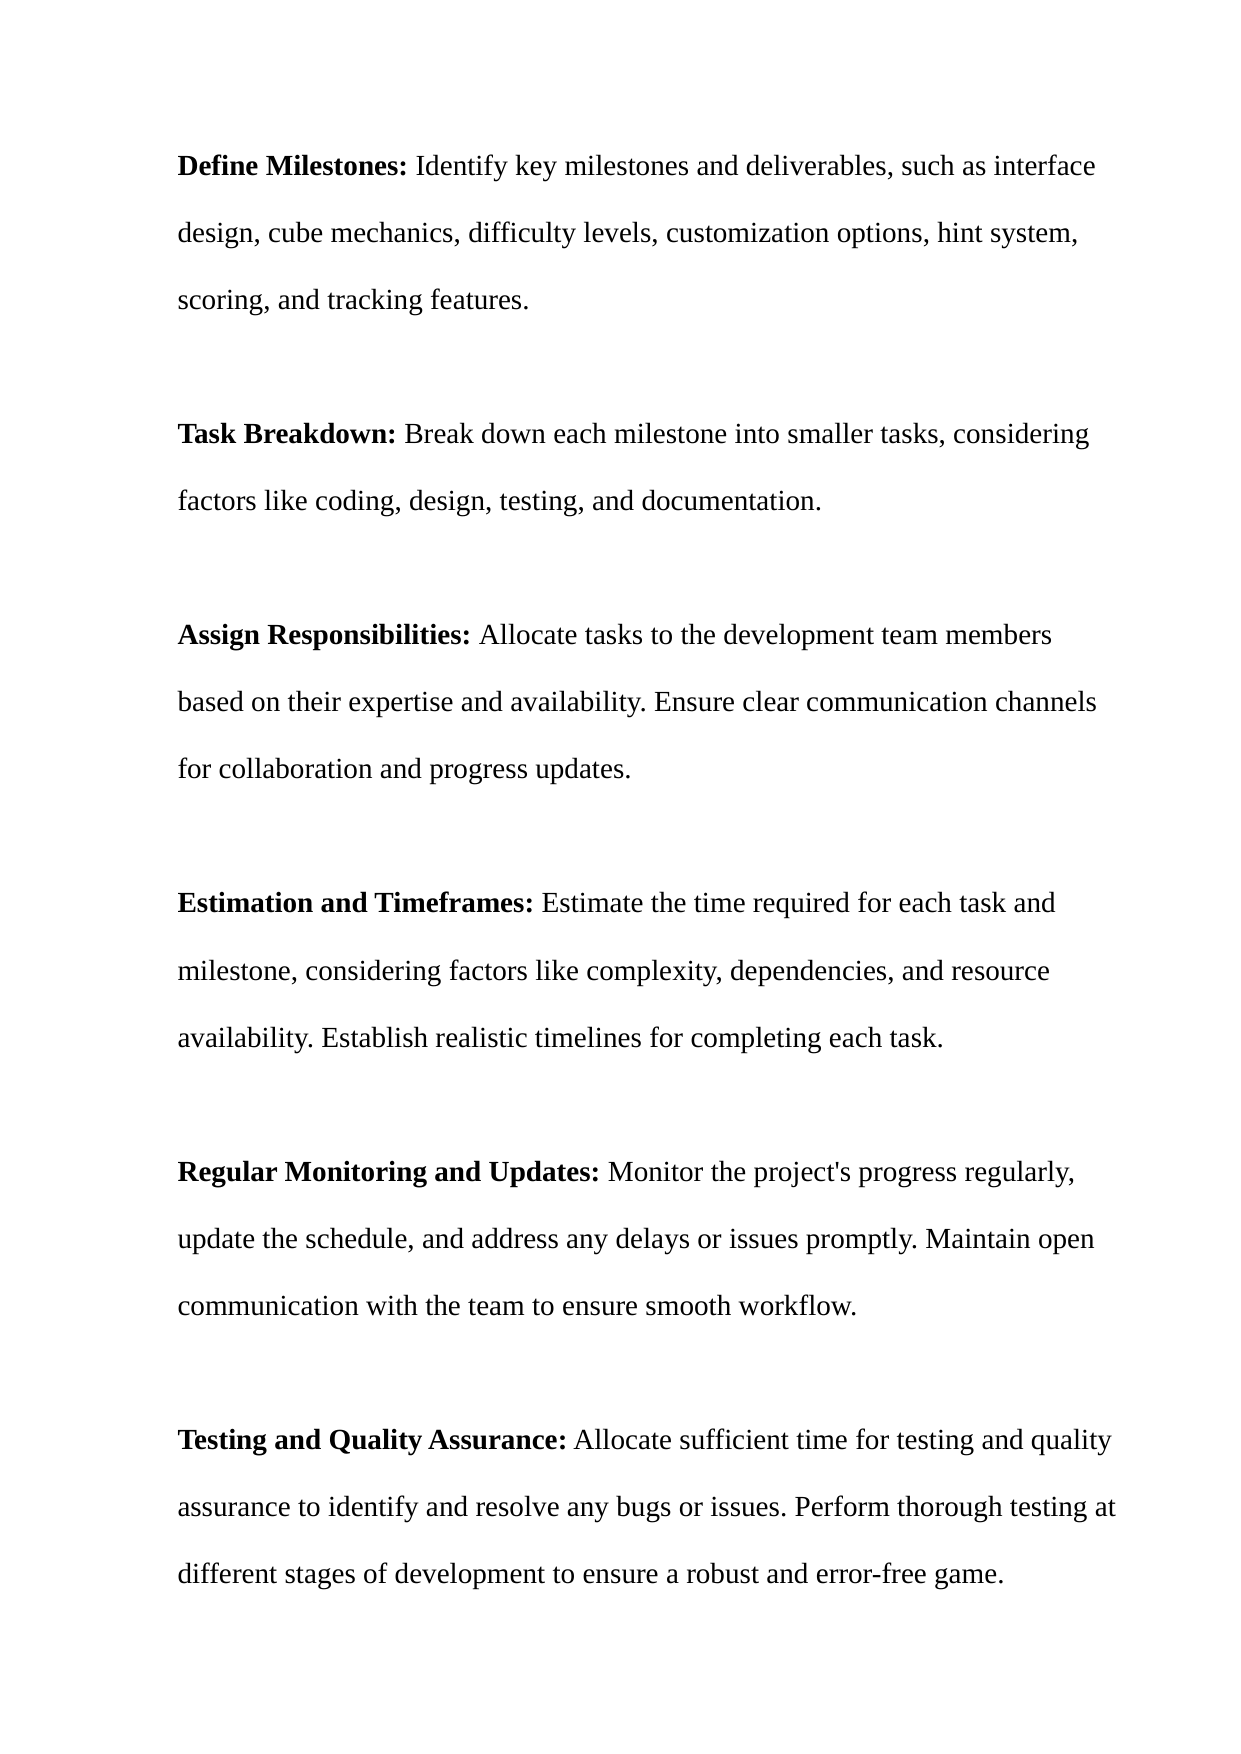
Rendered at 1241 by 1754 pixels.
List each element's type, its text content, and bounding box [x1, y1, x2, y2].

text Assign Responsibilities: Allocate tasks to the development team members based on their expertise and availability. Ensure clear communication channels for collaboration and progress updates. [177, 617, 1122, 785]
text Estimation and Timeframes: Estimate the time required for each task and milestone, considering factors like complexity, dependencies, and resource availability. Establish realistic timelines for completing each task. [177, 886, 1122, 1053]
text Define Milestones: Identify key milestones and deliverables, such as interface design, cube mechanics, difficulty levels, customization options, hint system, scoring, and tracking features. [177, 148, 1122, 315]
text Regular Monitoring and Updates: Monitor the project's progress regularly, update the schedule, and address any delays or issues promptly. Maintain open communication with the team to ensure smooth workflow. [177, 1154, 1122, 1322]
text Task Breakdown: Break down each milestone into smaller tasks, considering factors like coding, design, testing, and documentation. [177, 416, 1122, 517]
text Testing and Quality Assurance: Allocate sufficient time for testing and quality assurance to identify and resolve any bugs or issues. Perform thorough testing at different stages of development to ensure a robust and error-free game. [177, 1422, 1122, 1590]
